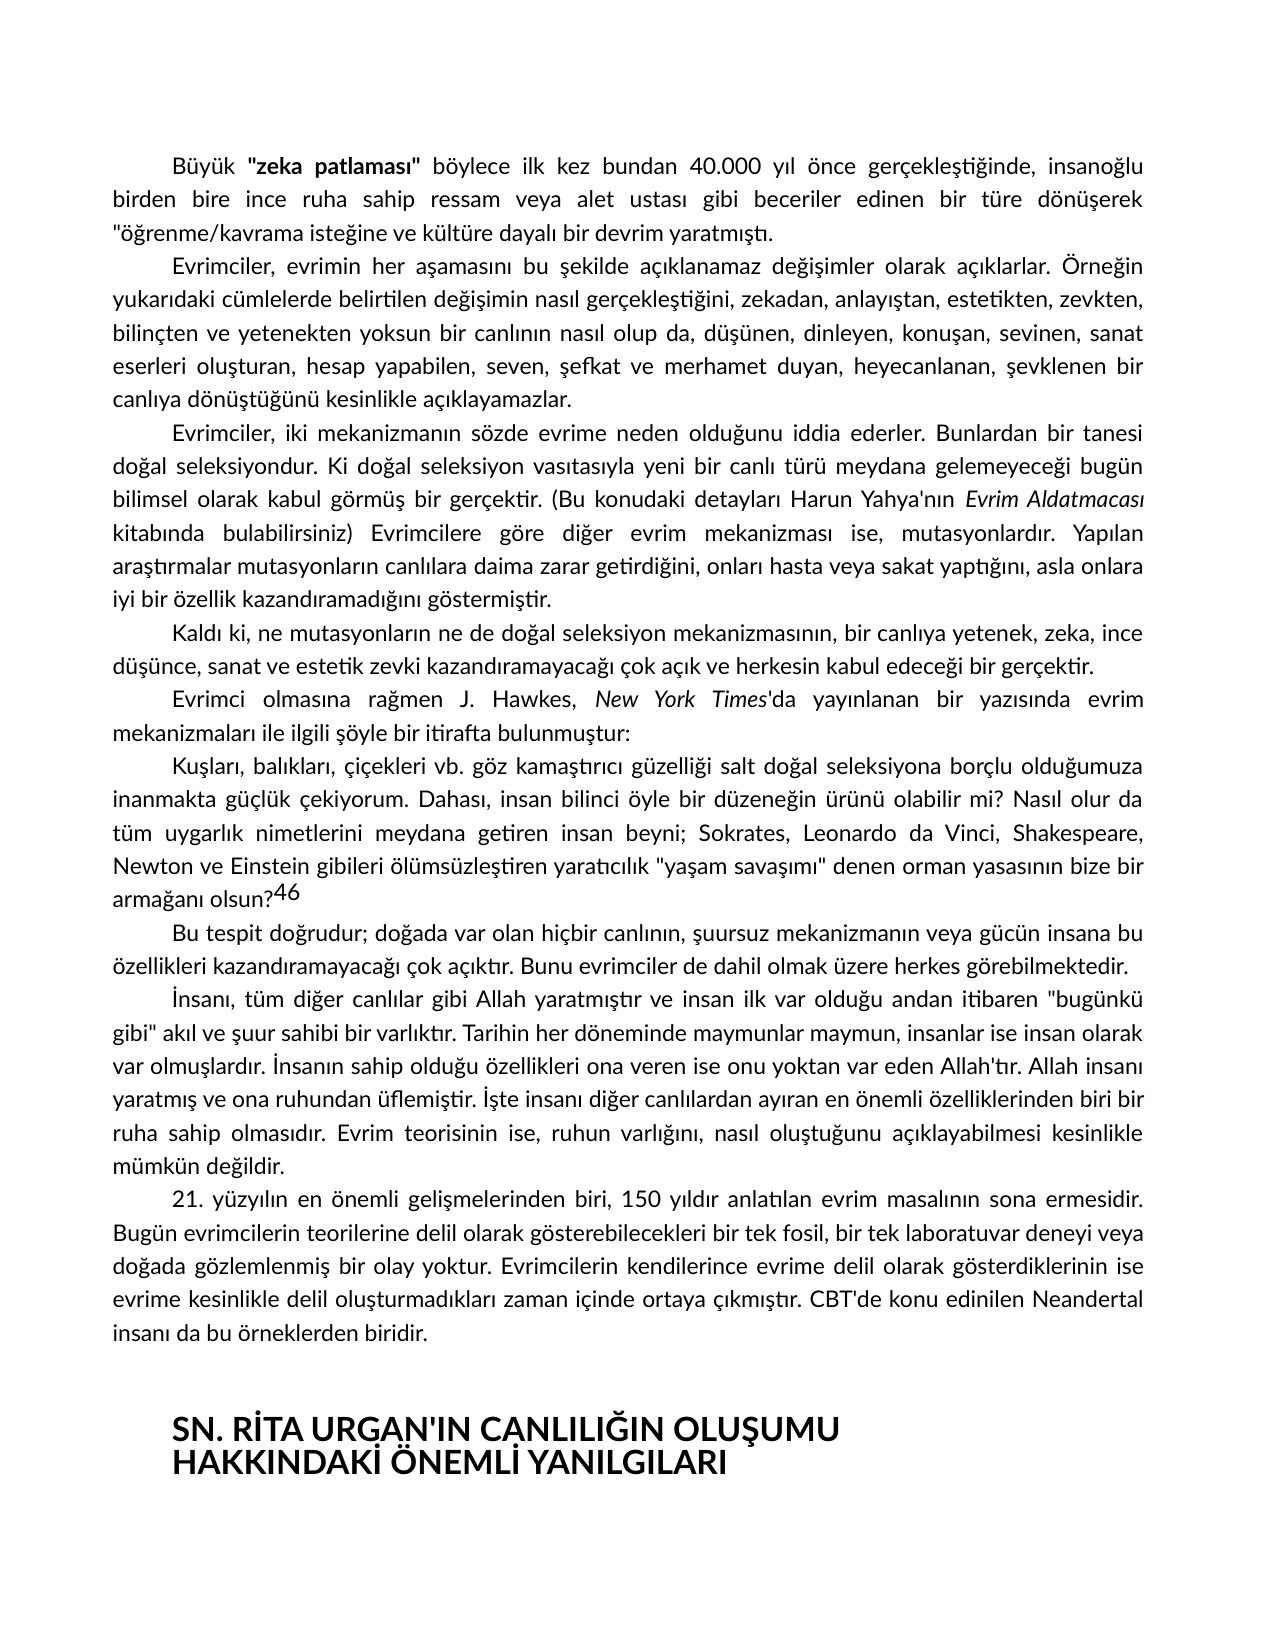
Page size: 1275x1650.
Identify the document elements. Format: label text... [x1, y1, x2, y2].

text HAKKINDAKİ ÖNEMLİ YANILGILARI [112, 1448, 1145, 1481]
text Büyük "zeka patlaması" böylece ilk kez bundan 40.000 yıl önce gerçekleştiğinde, insanoğlu birden bire ince ruha sahip ressam veya alet ustası gibi beceriler edinen bir türe dönüşerek "öğrenme/kavrama isteğine ve kültüre dayalı bir devrim yaratmıştı. [112, 148, 1145, 248]
text Evrimciler, iki mekanizmanın sözde evrime neden olduğunu iddia ederler. Bunlardan bir tanesi doğal seleksiyondur. Ki doğal seleksiyon vasıtasıyla yeni bir canlı türü meydana gelemeyeceği bugün bilimsel olarak kabul görmüş bir gerçektir. (Bu konudaki detayları Harun Yahya'nın Evrim Aldatmacası kitabında bulabilirsiniz) Evrimcilere göre diğer evrim mekanizması ise, mutasyonlardır. Yapılan araştırmalar mutasyonların canlılara daima zarar getirdiğini, onları hasta veya sakat yaptığını, asla onlara iyi bir özellik kazandıramadığını göstermiştir. [112, 414, 1145, 614]
text Evrimciler, evrimin her aşamasını bu şekilde açıklanamaz değişimler olarak açıklarlar. Örneğin yukarıdaki cümlelerde belirtilen değişimin nasıl gerçekleştiğini, zekadan, anlayıştan, estetikten, zevkten, bilinçten ve yetenekten yoksun bir canlının nasıl olup da, düşünen, dinleyen, konuşan, sevinen, sanat eserleri oluşturan, hesap yapabilen, seven, şefkat ve merhamet duyan, heyecanlanan, şevklenen bir canlıya dönüştüğünü kesinlikle açıklayamazlar. [112, 248, 1145, 414]
text Evrimci olmasına rağmen J. Hawkes, New York Times'da yayınlanan bir yazısında evrim mekanizmaları ile ilgili şöyle bir itirafta bulunmuştur: [112, 681, 1145, 748]
text 21. yüzyılın en önemli gelişmelerinden biri, 150 yıldır anlatılan evrim masalının sona ermesidir. Bugün evrimcilerin teorilerine delil olarak gösterebilecekleri bir tek fosil, bir tek laboratuvar deneyi veya doğada gözlemlenmiş bir olay yoktur. Evrimcilerin kendilerince evrime delil olarak gösterdiklerinin ise evrime kesinlikle delil oluşturmadıkları zaman içinde ortaya çıkmıştır. CBT'de konu edinilen Neandertal insanı da bu örneklerden biridir. [112, 1181, 1145, 1348]
text İnsanı, tüm diğer canlılar gibi Allah yaratmıştır ve insan ilk var olduğu andan itibaren "bugünkü gibi" akıl ve şuur sahibi bir varlıktır. Tarihin her döneminde maymunlar maymun, insanlar ise insan olarak var olmuşlardır. İnsanın sahip olduğu özellikleri ona veren ise onu yoktan var eden Allah'tır. Allah insanı yaratmış ve ona ruhundan üflemiştir. İşte insanı diğer canlılardan ayıran en önemli özelliklerinden biri bir ruha sahip olmasıdır. Evrim teorisinin ise, ruhun varlığını, nasıl oluştuğunu açıklayabilmesi kesinlikle mümkün değildir. [112, 981, 1145, 1181]
text Bu tespit doğrudur; doğada var olan hiçbir canlının, şuursuz mekanizmanın veya gücün insana bu özellikleri kazandıramayacağı çok açıktır. Bunu evrimciler de dahil olmak üzere herkes görebilmektedir. [112, 914, 1145, 981]
text Kuşları, balıkları, çiçekleri vb. göz kamaştırıcı güzelliği salt doğal seleksiyona borçlu olduğumuza inanmakta güçlük çekiyorum. Dahası, insan bilinci öyle bir düzeneğin ürünü olabilir mi? Nasıl olur da tüm uygarlık nimetlerini meydana getiren insan beyni; Sokrates, Leonardo da Vinci, Shakespeare, Newton ve Einstein gibileri ölümsüzleştiren yaratıcılık "yaşam savaşımı" denen orman yasasının bize bir armağanı olsun?46 [112, 748, 1145, 914]
text Kaldı ki, ne mutasyonların ne de doğal seleksiyon mekanizmasının, bir canlıya yetenek, zeka, ince düşünce, sanat ve estetik zevki kazandıramayacağı çok açık ve herkesin kabul edeceği bir gerçektir. [112, 614, 1145, 681]
text SN. RİTA URGAN'IN CANLILIĞIN OLUŞUMU [112, 1414, 1145, 1448]
